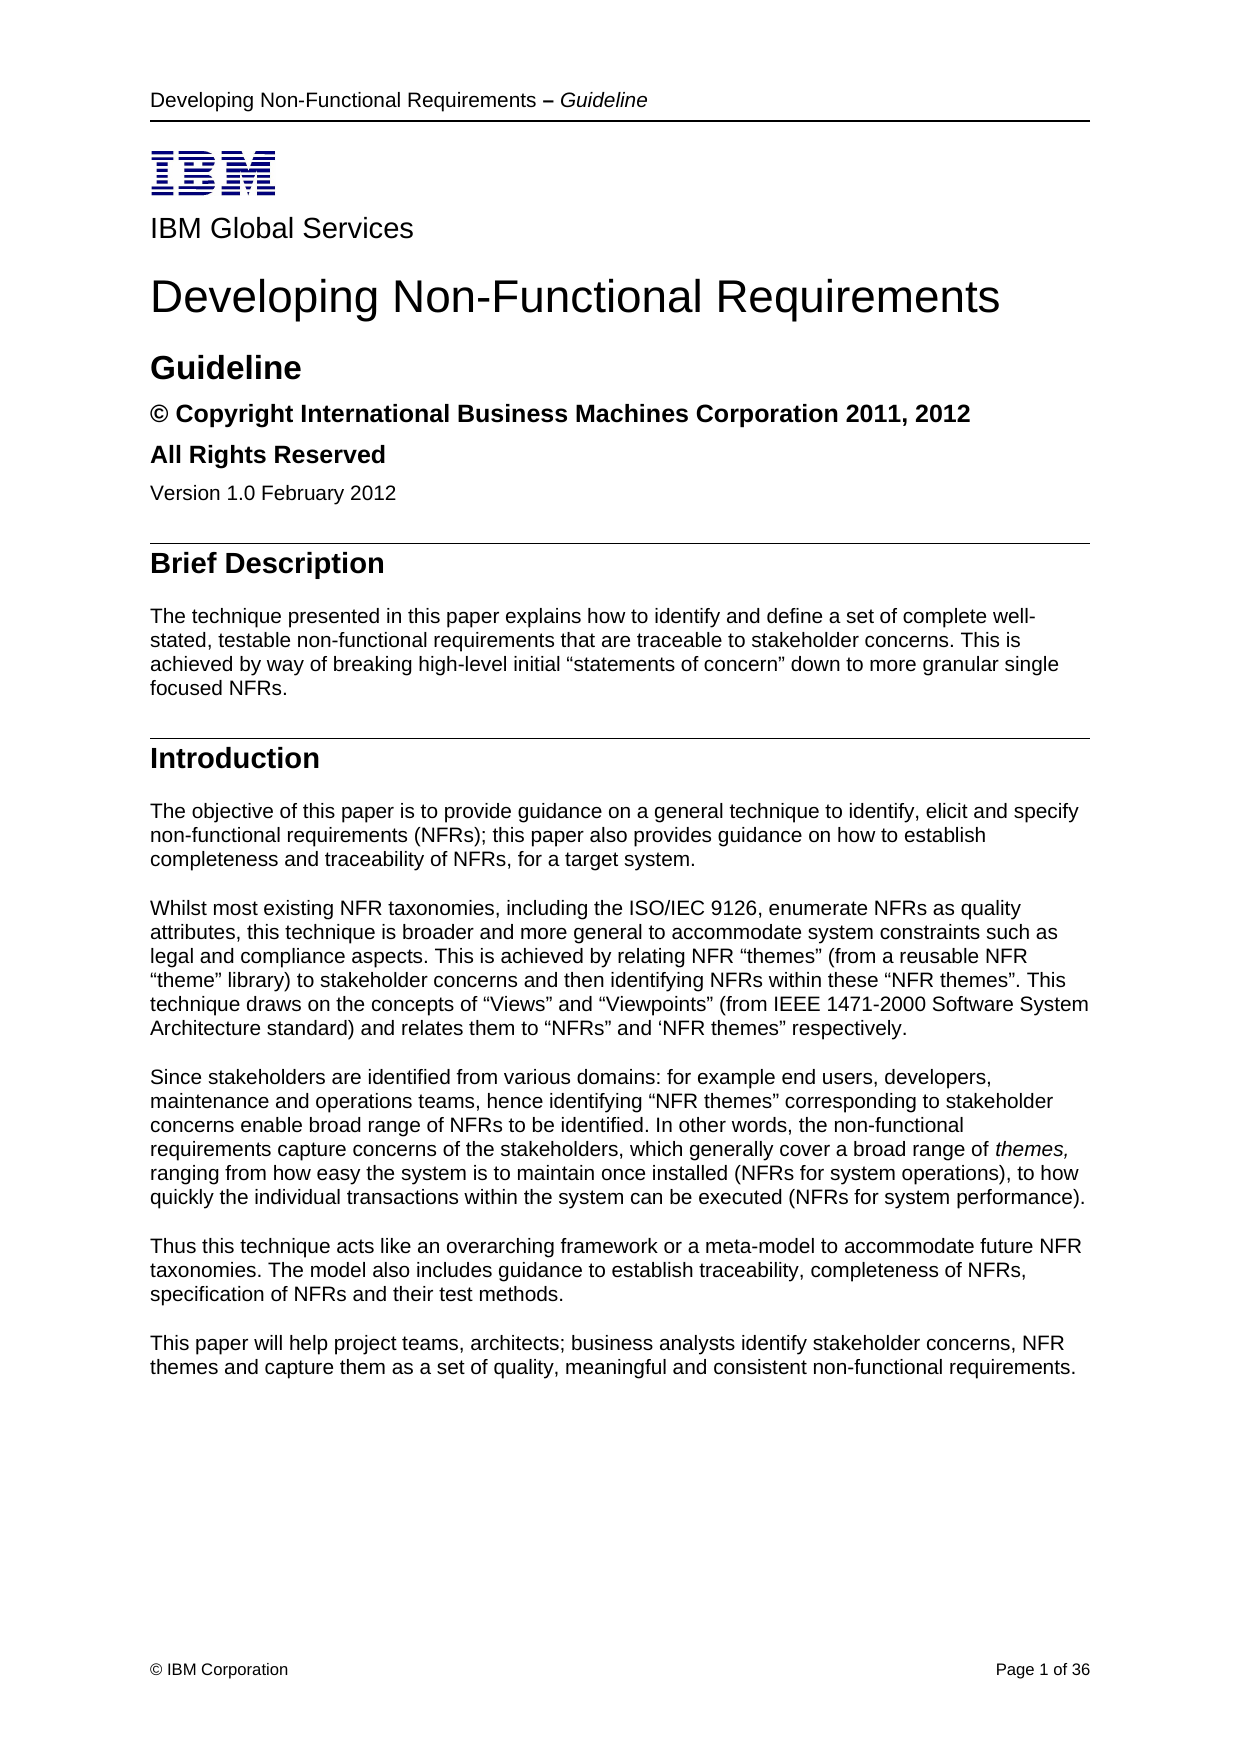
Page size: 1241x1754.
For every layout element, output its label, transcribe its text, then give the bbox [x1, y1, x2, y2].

text Brief Description [150, 544, 1090, 579]
text Introduction [150, 739, 1090, 774]
subtitle IBM Global Services [150, 211, 1090, 245]
text Since stakeholders are identified from various domains: for example end users, developers, maintenance and operations teams, hence identifying “NFR themes” corresponding to stakeholder concerns enable broad range of NFRs to be identified. In other words, the non-functional requirements capture concerns of the stakeholders, which generally cover a broad range of themes, ranging from how easy the system is to maintain once installed (NFRs for system operations), to how quickly the individual transactions within the system can be executed (NFRs for system performance). [150, 1065, 1090, 1209]
subtitle All Rights Reserved [150, 440, 1090, 469]
text Whilst most existing NFR taxonomies, including the ISO/IEC 9126, enumerate NFRs as quality attributes, this technique is broader and more general to accommodate system constraints such as legal and compliance aspects. This is achieved by relating NFR “themes” (from a reusable NFR “theme” library) to stakeholder concerns and then identifying NFRs within these “NFR themes”. This technique draws on the concepts of “Views” and “Viewpoints” (from IEEE 1471-2000 Software System Architecture standard) and relates them to “NFRs” and ‘NFR themes” respectively. [150, 896, 1090, 1040]
text Thus this technique acts like an overarching framework or a meta-model to accommodate future NFR taxonomies. The model also includes guidance to establish traceability, completeness of NFRs, specification of NFRs and their test methods. [150, 1234, 1090, 1306]
subtitle © Copyright International Business Machines Corporation 2011, 2012 [150, 399, 1090, 427]
text This paper will help project teams, architects; business analysts identify stakeholder concerns, NFR themes and capture them as a set of quality, meaningful and consistent non-functional requirements. [150, 1331, 1090, 1378]
text The objective of this paper is to provide guidance on a general technique to identify, elicit and specify non-functional requirements (NFRs); this paper also provides guidance on how to establish completeness and traceability of NFRs, for a target system. [150, 799, 1090, 871]
subtitle Guideline [150, 348, 1090, 386]
text Version 1.0 February 2012 [150, 481, 1090, 505]
picture [151, 151, 276, 196]
text The technique presented in this paper explains how to identify and define a set of complete well-stated, testable non-functional requirements that are traceable to stakeholder concerns. This is achieved by way of breaking high-level initial “statements of concern” down to more granular single focused NFRs. [150, 604, 1090, 700]
subtitle Developing Non-Functional Requirements [150, 270, 1090, 323]
